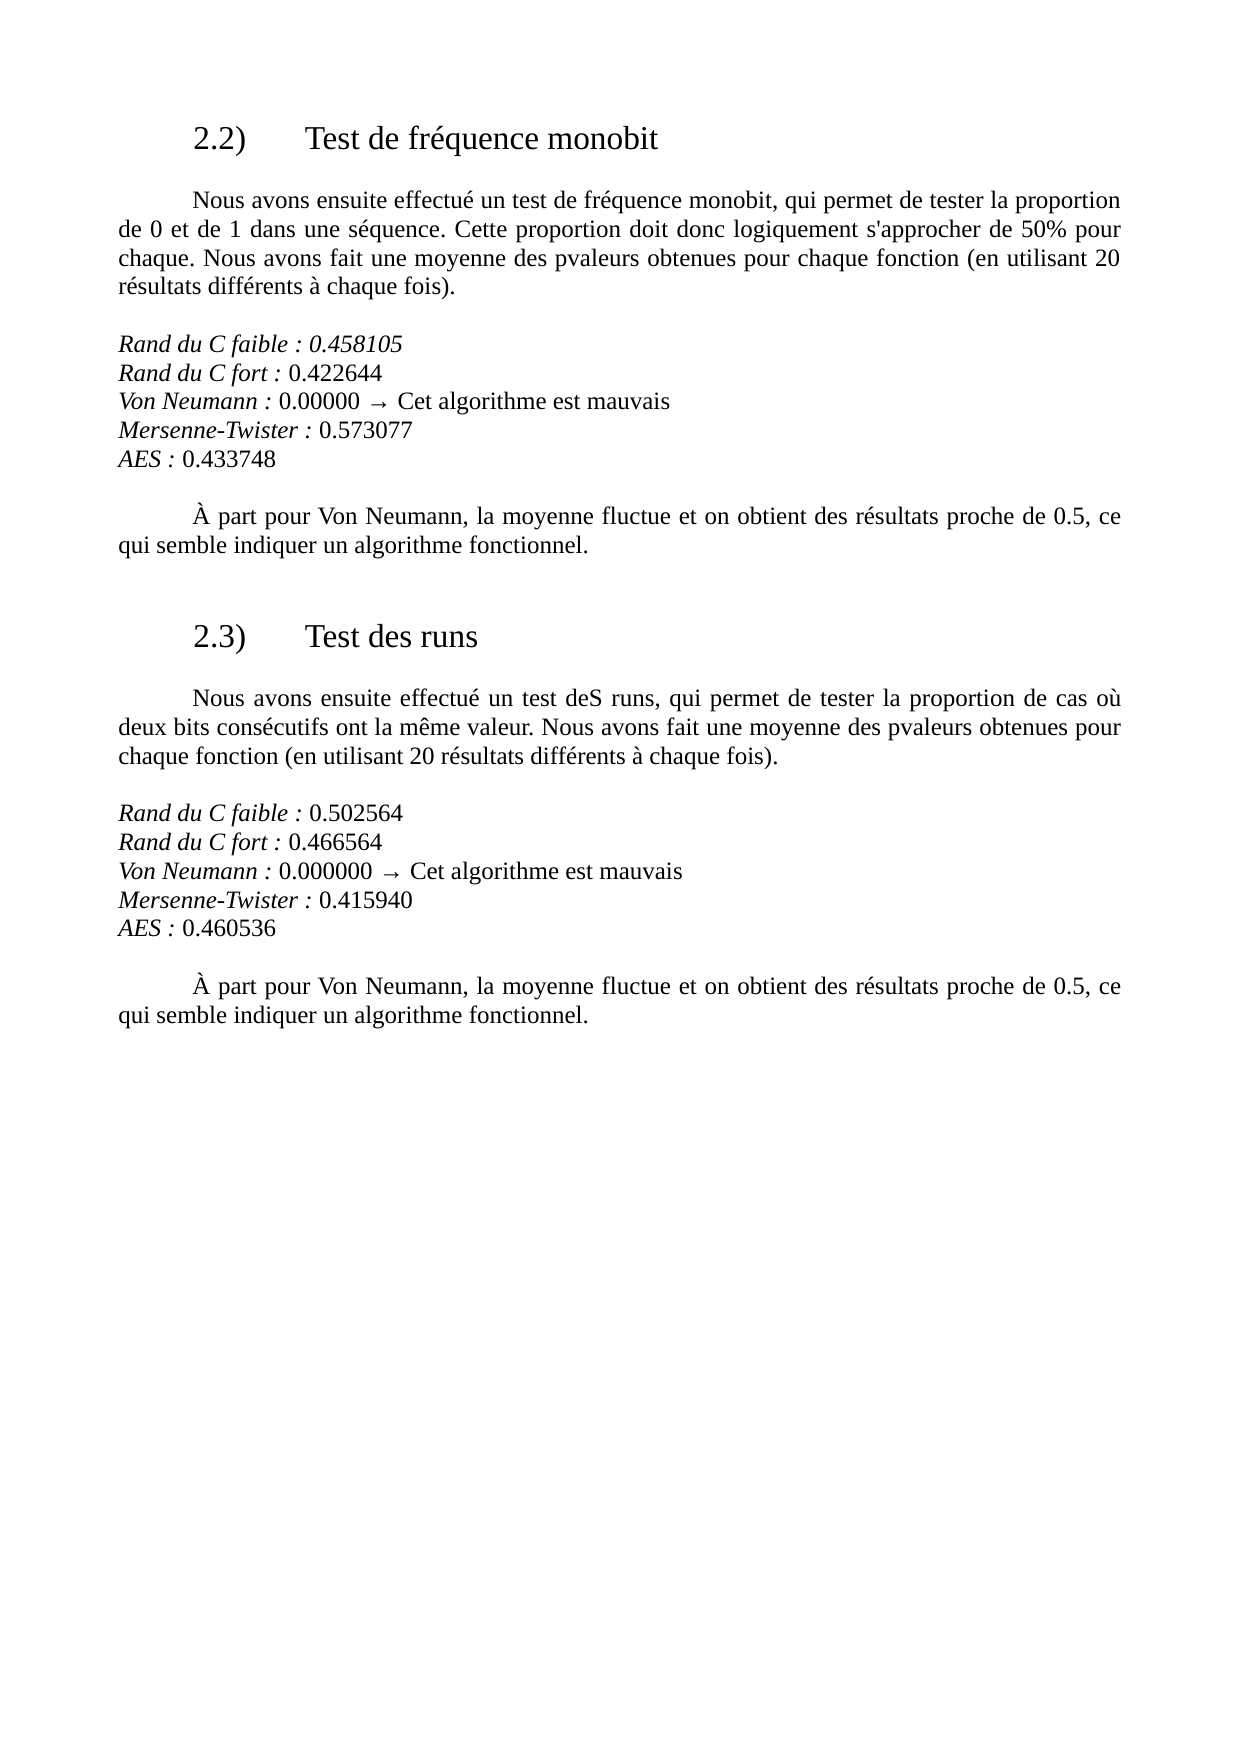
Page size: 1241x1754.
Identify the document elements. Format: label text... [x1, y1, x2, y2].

text Rand du C fort : 0.422644 [118, 358, 1122, 386]
list Test des runs [193, 616, 1122, 655]
text À part pour Von Neumann, la moyenne fluctue et on obtient des résultats proche de 0.5, ce qui semble indiquer un algorithme fonctionnel. [118, 971, 1122, 1028]
text Mersenne-Twister : 0.415940 [118, 885, 1122, 913]
text Nous avons ensuite effectué un test deS runs, qui permet de tester la proportion de cas où deux bits consécutifs ont la même valeur. Nous avons fait une moyenne des pvaleurs obtenues pour chaque fonction (en utilisant 20 résultats différents à chaque fois). [118, 683, 1122, 770]
text Von Neumann : 0.000000 → Cet algorithme est mauvais [118, 856, 1122, 885]
text Rand du C faible : 0.458105 [118, 329, 1122, 358]
text À part pour Von Neumann, la moyenne fluctue et on obtient des résultats proche de 0.5, ce qui semble indiquer un algorithme fonctionnel. [118, 501, 1122, 559]
text Nous avons ensuite effectué un test de fréquence monobit, qui permet de tester la proportion de 0 et de 1 dans une séquence. Cette proportion doit donc logiquement s'approcher de 50% pour chaque. Nous avons fait une moyenne des pvaleurs obtenues pour chaque fonction (en utilisant 20 résultats différents à chaque fois). [118, 185, 1122, 300]
text Rand du C fort : 0.466564 [118, 827, 1122, 856]
text AES : 0.460536 [118, 913, 1122, 942]
text Von Neumann : 0.00000 → Cet algorithme est mauvais [118, 386, 1122, 415]
text Rand du C faible : 0.502564 [118, 798, 1122, 827]
text AES : 0.433748 [118, 444, 1122, 473]
list Test de fréquence monobit [193, 118, 1122, 156]
text Mersenne-Twister : 0.573077 [118, 415, 1122, 444]
